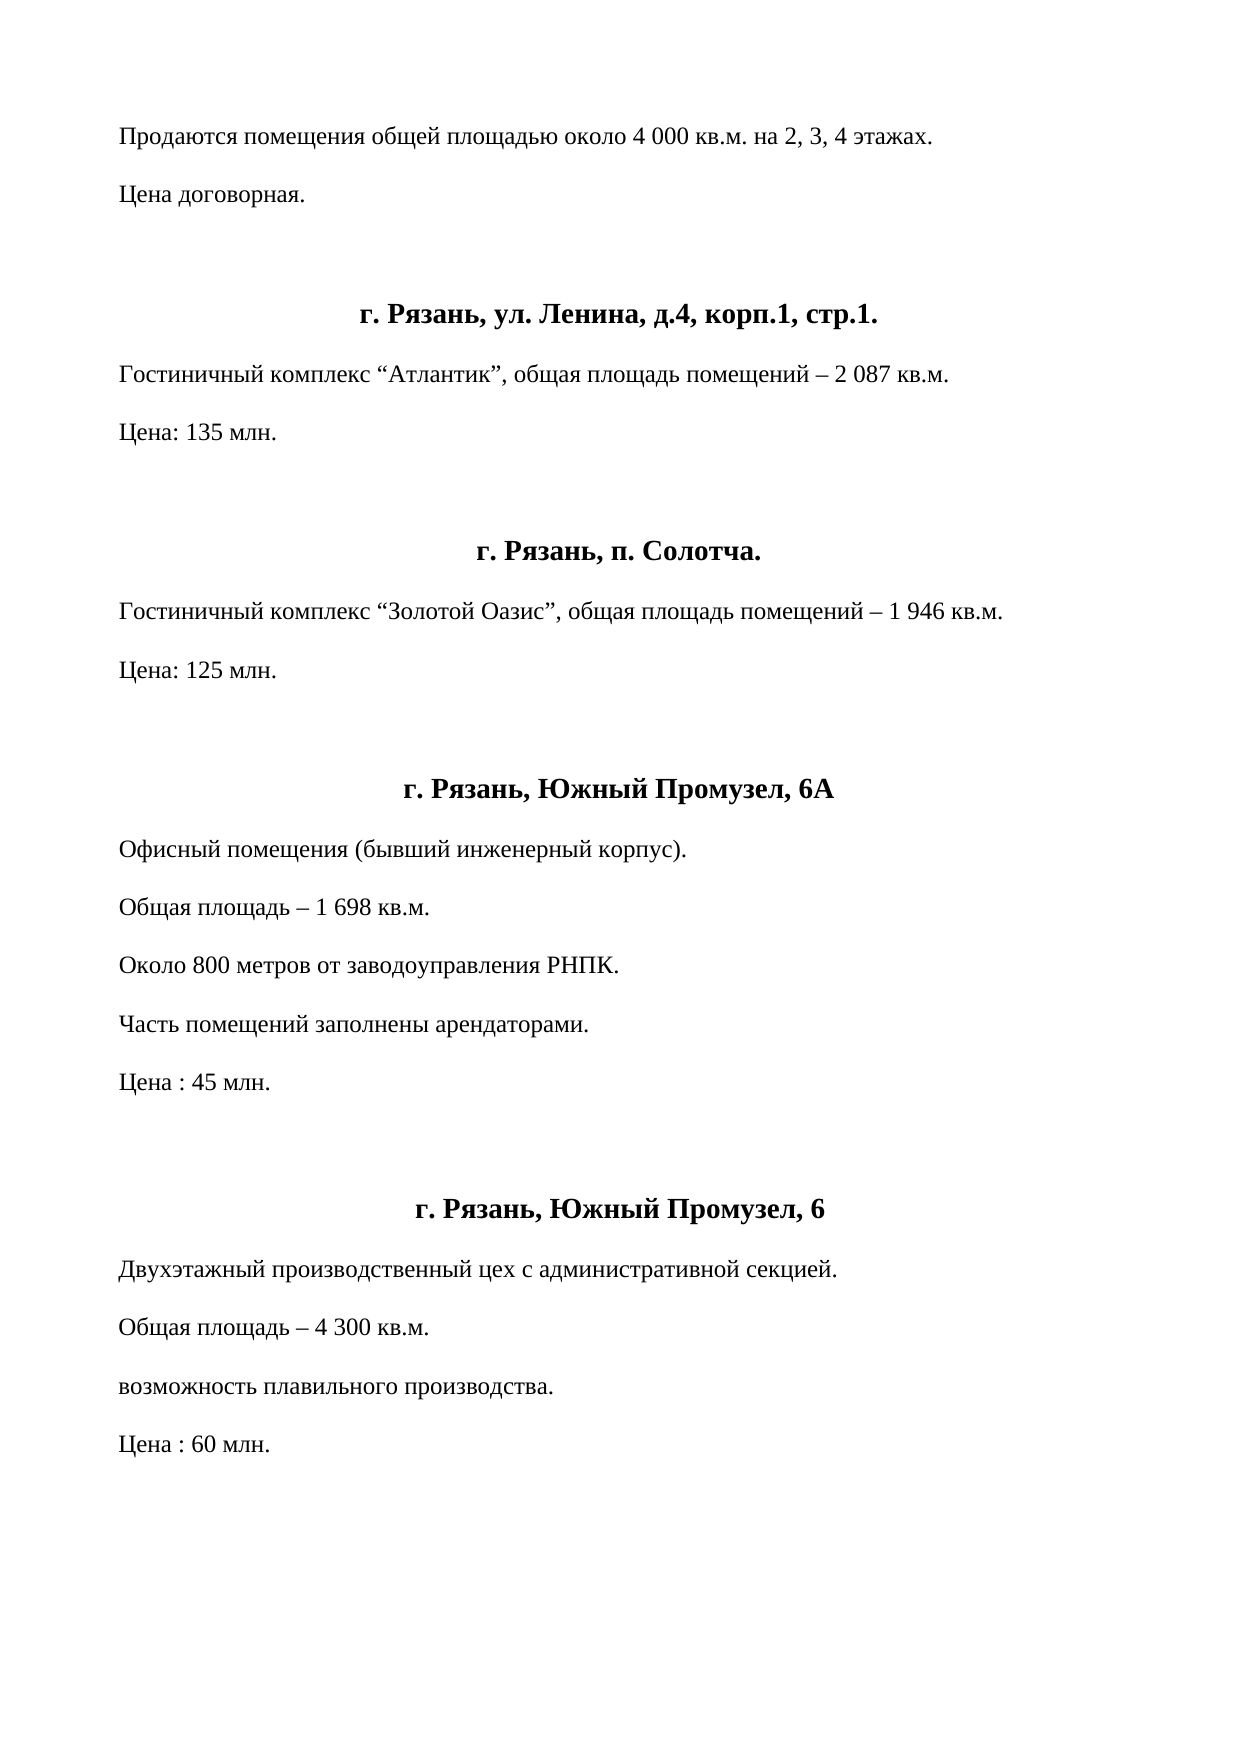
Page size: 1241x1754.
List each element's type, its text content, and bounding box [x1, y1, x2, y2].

text возможность плавильного производства. [118, 1371, 1122, 1399]
table_header Продаются помещения общей площадью около 4 000 кв.м. на 2, 3, 4 этажах. Цена договорная. г. Рязань, ул. Ленина, д.4, корп.1, стр.1. Гостиничный комплекс “Атлантик”, общая площадь помещений – 2 087 кв.м. Цена: 135 млн. г. Рязань, п. Солотча. Гостиничный комплекс “Золотой Оазис”, общая площадь помещений – 1 946 кв.м. Цена: 125 млн. г. Рязань, Южный Промузел, 6А Офисный помещения (бывший инженерный корпус). Общая площадь – 1 698 кв.м. Около 800 метров от заводоуправления РНПК. Часть помещений заполнены арендаторами. Цена : 45 млн. [116, 118, 1122, 1128]
text Двухэтажный производственный цех с административной секцией. [118, 1254, 1122, 1283]
text г. Рязань, Южный Промузел, 6 [118, 1191, 1122, 1225]
text Цена : 60 млн. [118, 1429, 1122, 1458]
text Общая площадь – 4 300 кв.м. [118, 1312, 1122, 1341]
